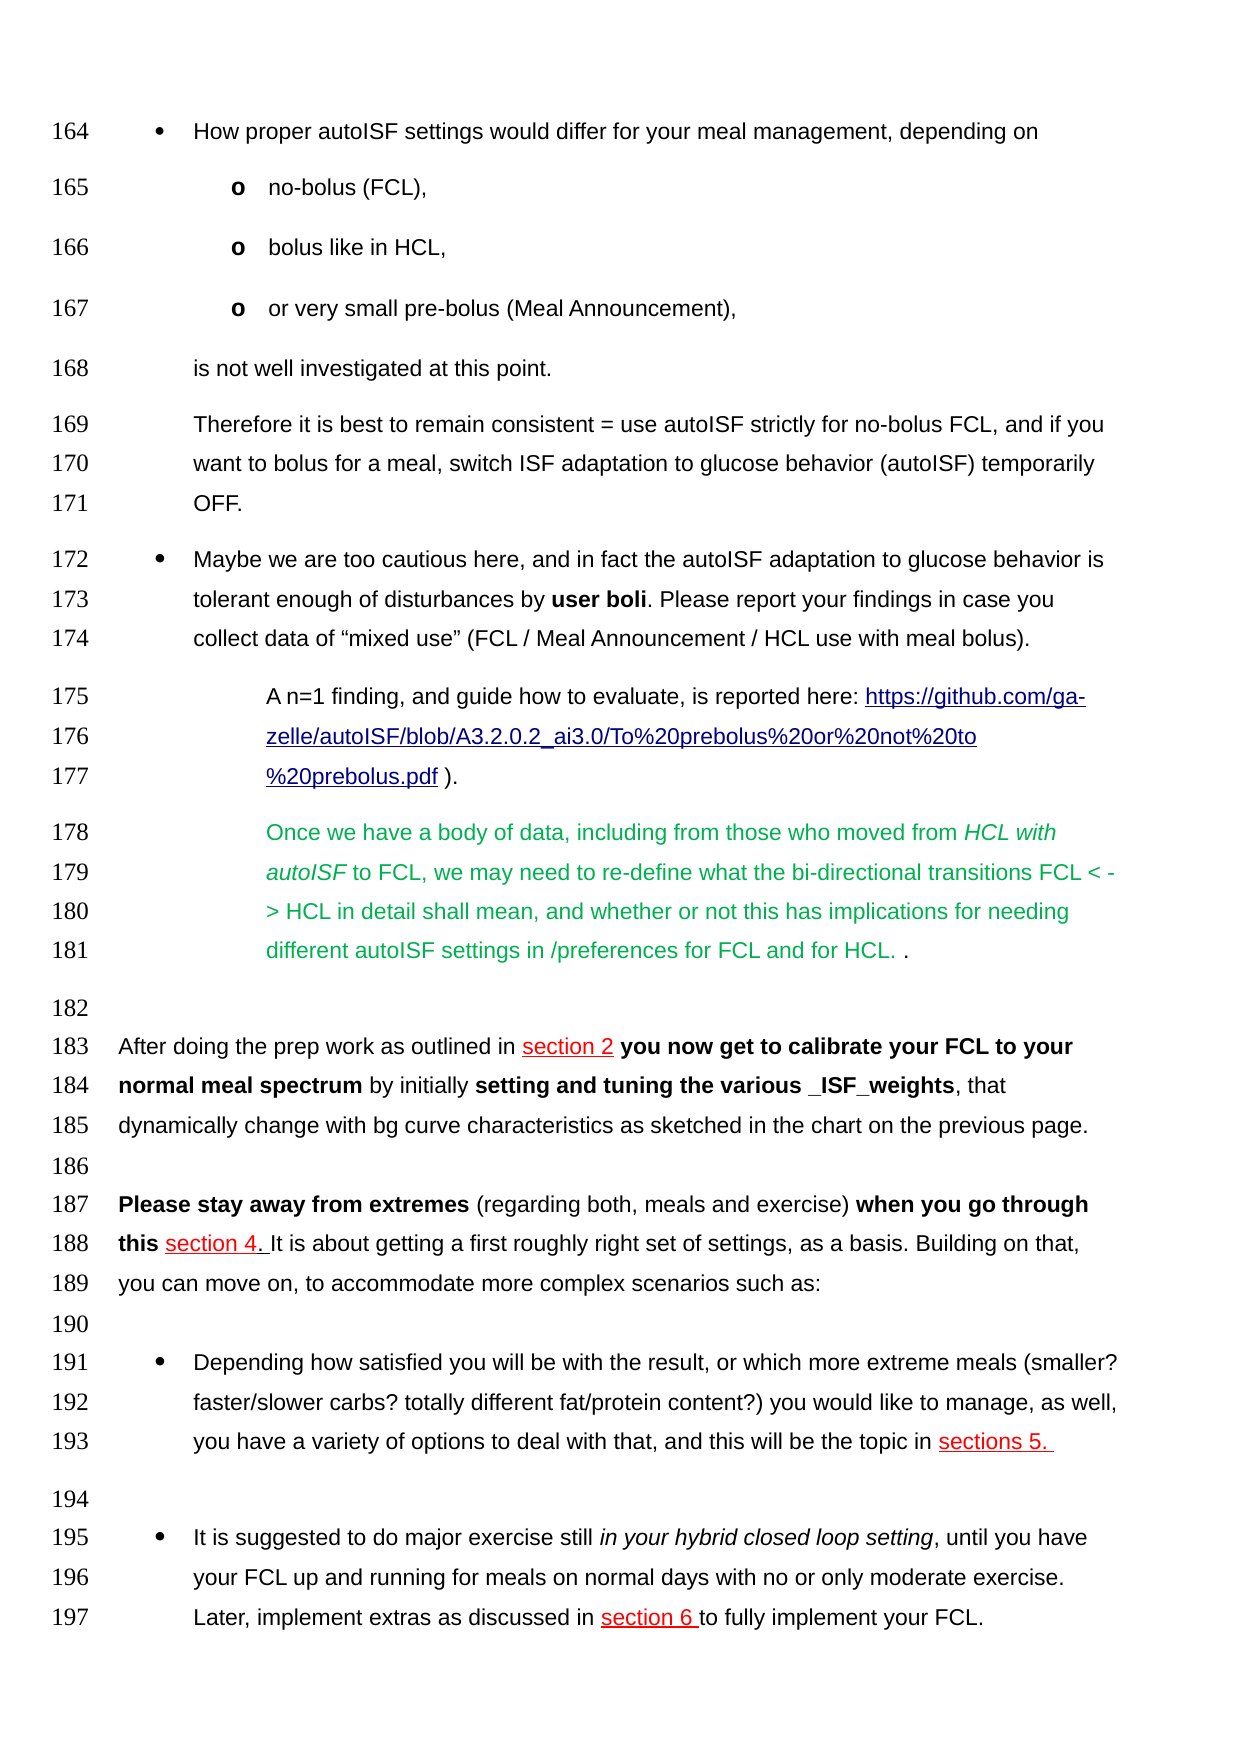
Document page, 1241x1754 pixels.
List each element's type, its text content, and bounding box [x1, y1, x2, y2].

text After doing the prep work as outlined in section 2 you now get to calibrate your FCL to your normal meal spectrum by initially setting and tuning the various _ISF_weights, that dynamically change with bg curve characteristics as sketched in the chart on the previous page. [118, 1033, 1122, 1138]
list bolus like in HCL, [231, 234, 1122, 263]
text Please stay away from extremes (regarding both, meals and exercise) when you go through this section 4. It is about getting a first roughly right set of settings, as a basis. Building on that, you can move on, to accommodate more complex scenarios such as: [118, 1191, 1122, 1296]
list Maybe we are too cautious here, and in fact the autoISF adaptation to glucose behavior is tolerant enough of disturbances by user boli. Please report your findings in case you collect data of “mixed use” (FCL / Meal Announcement / HCL use with meal bolus). [156, 546, 1122, 652]
list A n=1 finding, and guide how to evaluate, is reported here: https://github.com/ga-zelle/autoISF/blob/A3.2.0.2_ai3.0/To%20prebolus%20or%20not%20to%20prebolus.pdf ). [266, 681, 1122, 789]
list Therefore it is best to remain consistent = use autoISF strictly for no-bolus FCL, and if you want to bolus for a meal, switch ISF adaptation to glucose behavior (autoISF) temporarily OFF. [193, 411, 1122, 516]
list or very small pre-bolus (Meal Announcement), [231, 294, 1122, 323]
list How proper autoISF settings would differ for your meal management, depending on [156, 118, 1122, 144]
list Once we have a body of data, including from those who moved from HCL with autoISF to FCL, we may need to re-define what the bi-directional transitions FCL < - > HCL in detail shall mean, and whether or not this has implications for needing different autoISF settings in /preferences for FCL and for HCL. . [266, 819, 1122, 964]
list Depending how satisfied you will be with the result, or which more extreme meals (smaller? faster/slower carbs? totally different fat/protein content?) you would like to manage, as well, you have a variety of options to deal with that, and this will be the topic in sections 5. [156, 1349, 1122, 1455]
list is not well investigated at this point. [156, 354, 1122, 381]
list no-bolus (FCL), [231, 174, 1122, 203]
list It is suggested to do major exercise still in your hybrid closed loop setting, until you have your FCL up and running for meals on normal days with no or only moderate exercise. Later, implement extras as discussed in section 6 to fully implement your FCL. [156, 1524, 1122, 1630]
